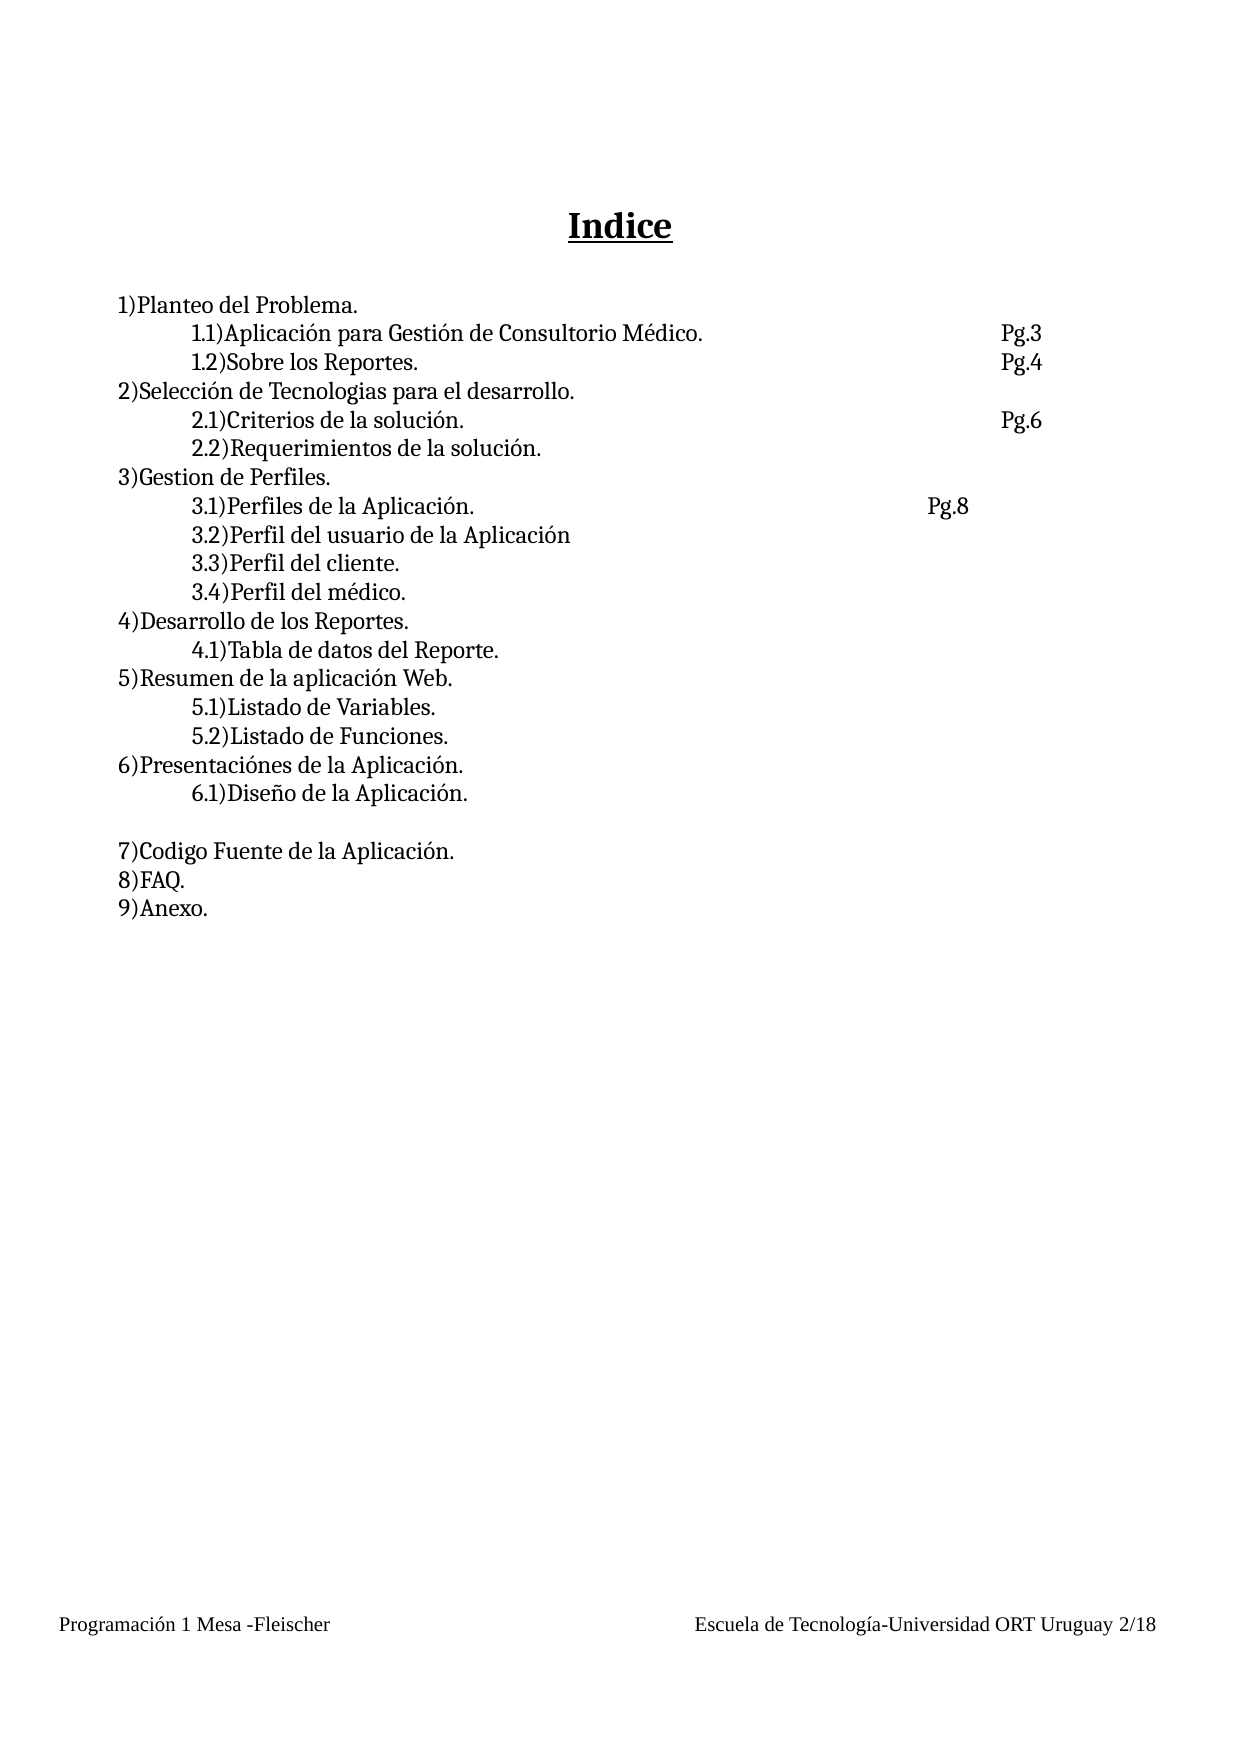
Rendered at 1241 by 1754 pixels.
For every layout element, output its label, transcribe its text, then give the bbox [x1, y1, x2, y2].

text 9)Anexo. [118, 894, 1122, 923]
text 2.2)Requerimientos de la solución. [118, 434, 1122, 463]
text 1.2)Sobre los Reportes. Pg.4 [118, 348, 1122, 377]
text 7)Codigo Fuente de la Aplicación. [118, 837, 1122, 866]
text 3.3)Perfil del cliente. [118, 549, 1122, 578]
text 4)Desarrollo de los Reportes. [118, 607, 1122, 636]
text 1.1)Aplicación para Gestión de Consultorio Médico. Pg.3 [118, 319, 1122, 348]
text 2.1)Criterios de la solución. Pg.6 [118, 406, 1122, 434]
text 6.1)Diseño de la Aplicación. [118, 779, 1122, 808]
text 8)FAQ. [118, 866, 1122, 894]
text 5.2)Listado de Funciones. [118, 722, 1122, 751]
text 2)Selección de Tecnologias para el desarrollo. [118, 377, 1122, 406]
text 5.1)Listado de Variables. [118, 693, 1122, 722]
text 3)Gestion de Perfiles. [118, 463, 1122, 492]
text 5)Resumen de la aplicación Web. [118, 664, 1122, 693]
text 3.4)Perfil del médico. [118, 578, 1122, 607]
text 6)Presentaciónes de la Aplicación. [118, 751, 1122, 779]
text Indice [118, 204, 1122, 247]
text 1)Planteo del Problema. [118, 291, 1122, 319]
text 4.1)Tabla de datos del Reporte. [118, 636, 1122, 664]
text 3.2)Perfil del usuario de la Aplicación [118, 521, 1122, 549]
text 3.1)Perfiles de la Aplicación. Pg.8 [118, 492, 1122, 521]
